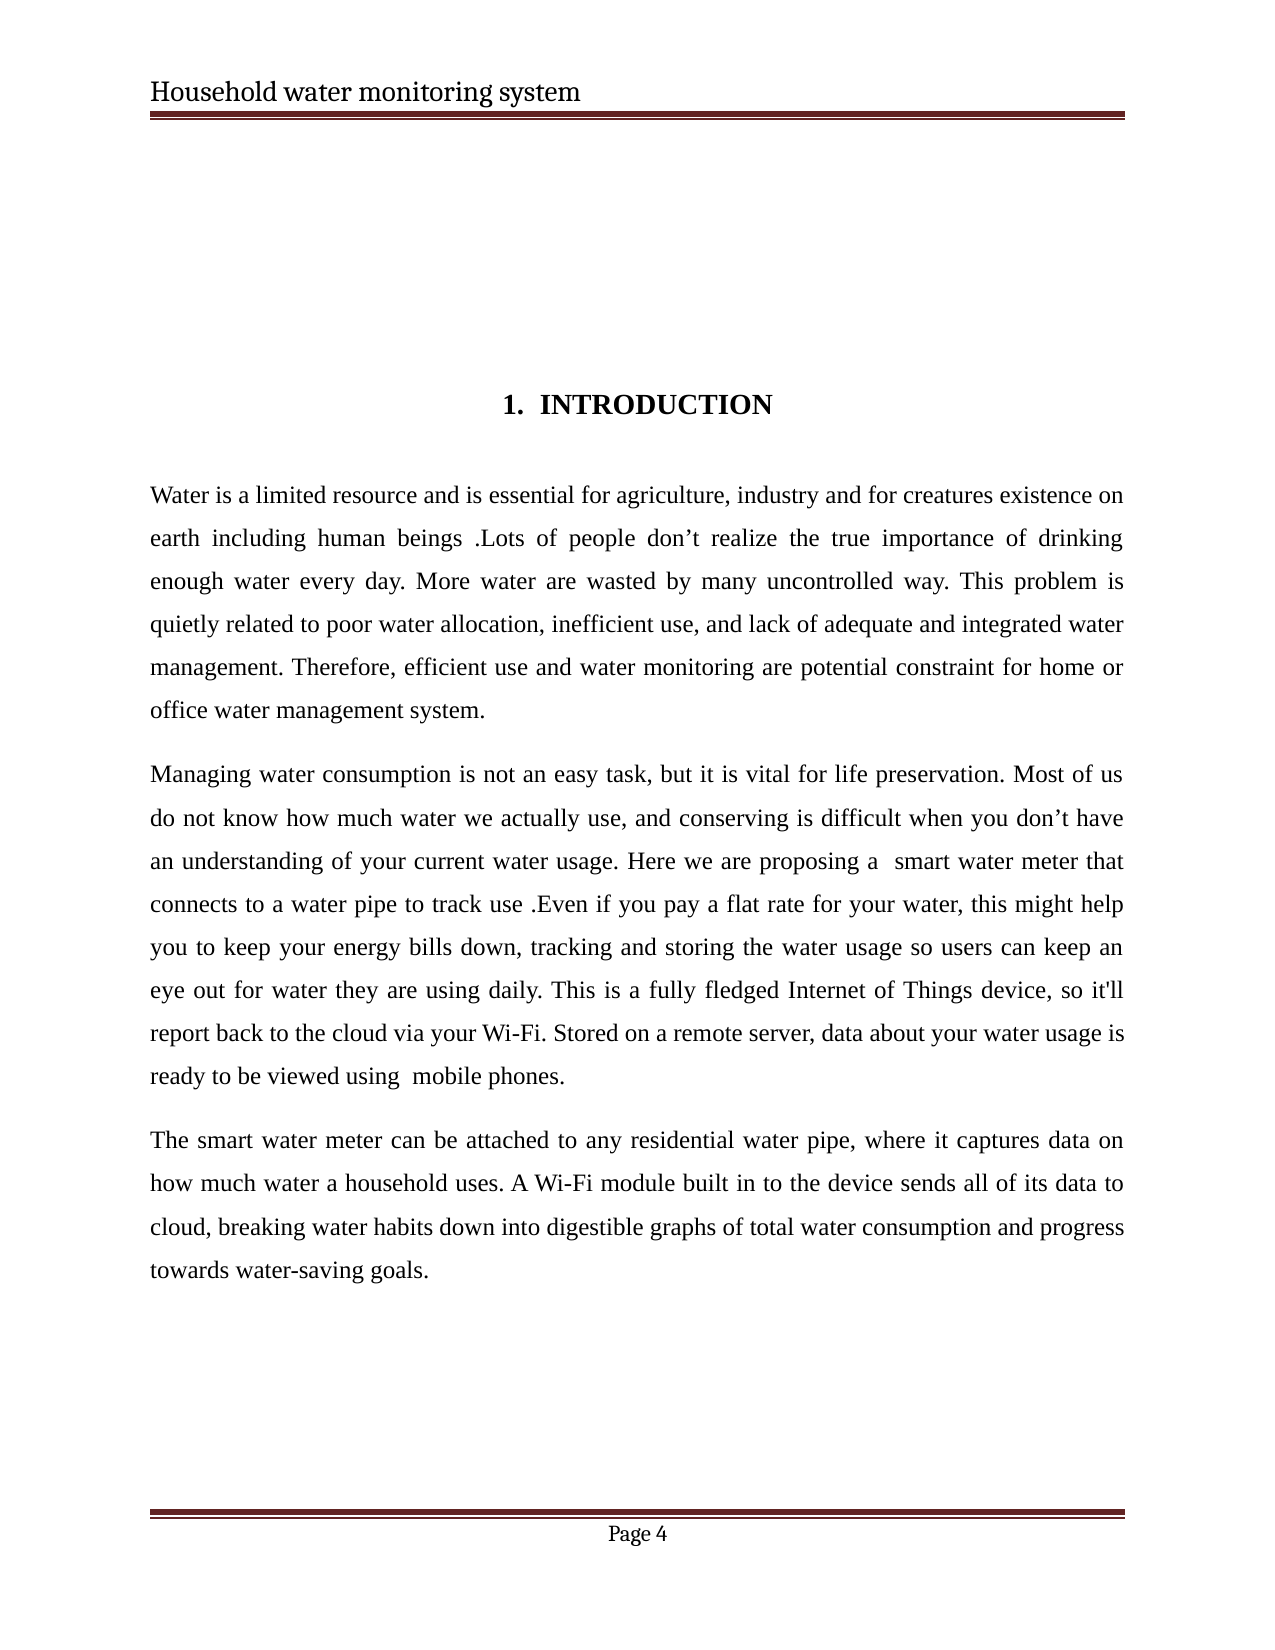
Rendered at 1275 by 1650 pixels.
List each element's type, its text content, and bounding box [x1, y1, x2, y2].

list INTRODUCTION [150, 387, 1125, 421]
text The smart water meter can be attached to any residential water pipe, where it captures data on how much water a household uses. A Wi-Fi module built in to the device sends all of its data to cloud, breaking water habits down into digestible graphs of total water consumption and progress towards water-saving goals. [150, 1125, 1125, 1283]
text Managing water consumption is not an easy task, but it is vital for life preservation. Most of us do not know how much water we actually use, and conserving is difficult when you don’t have an understanding of your current water usage. Here we are proposing a smart water meter that connects to a water pipe to track use .Even if you pay a flat rate for your water, this might help you to keep your energy bills down, tracking and storing the water usage so users can keep an eye out for water they are using daily. This is a fully fledged Internet of Things device, so it'll report back to the cloud via your Wi-Fi. Stored on a remote server, data about your water usage is ready to be viewed using mobile phones. [150, 759, 1125, 1090]
text Water is a limited resource and is essential for agriculture, industry and for creatures existence on earth including human beings .Lots of people don’t realize the true importance of drinking enough water every day. More water are wasted by many uncontrolled way. This problem is quietly related to poor water allocation, inefficient use, and lack of adequate and integrated water management. Therefore, efficient use and water monitoring are potential constraint for home or office water management system. [150, 480, 1125, 724]
